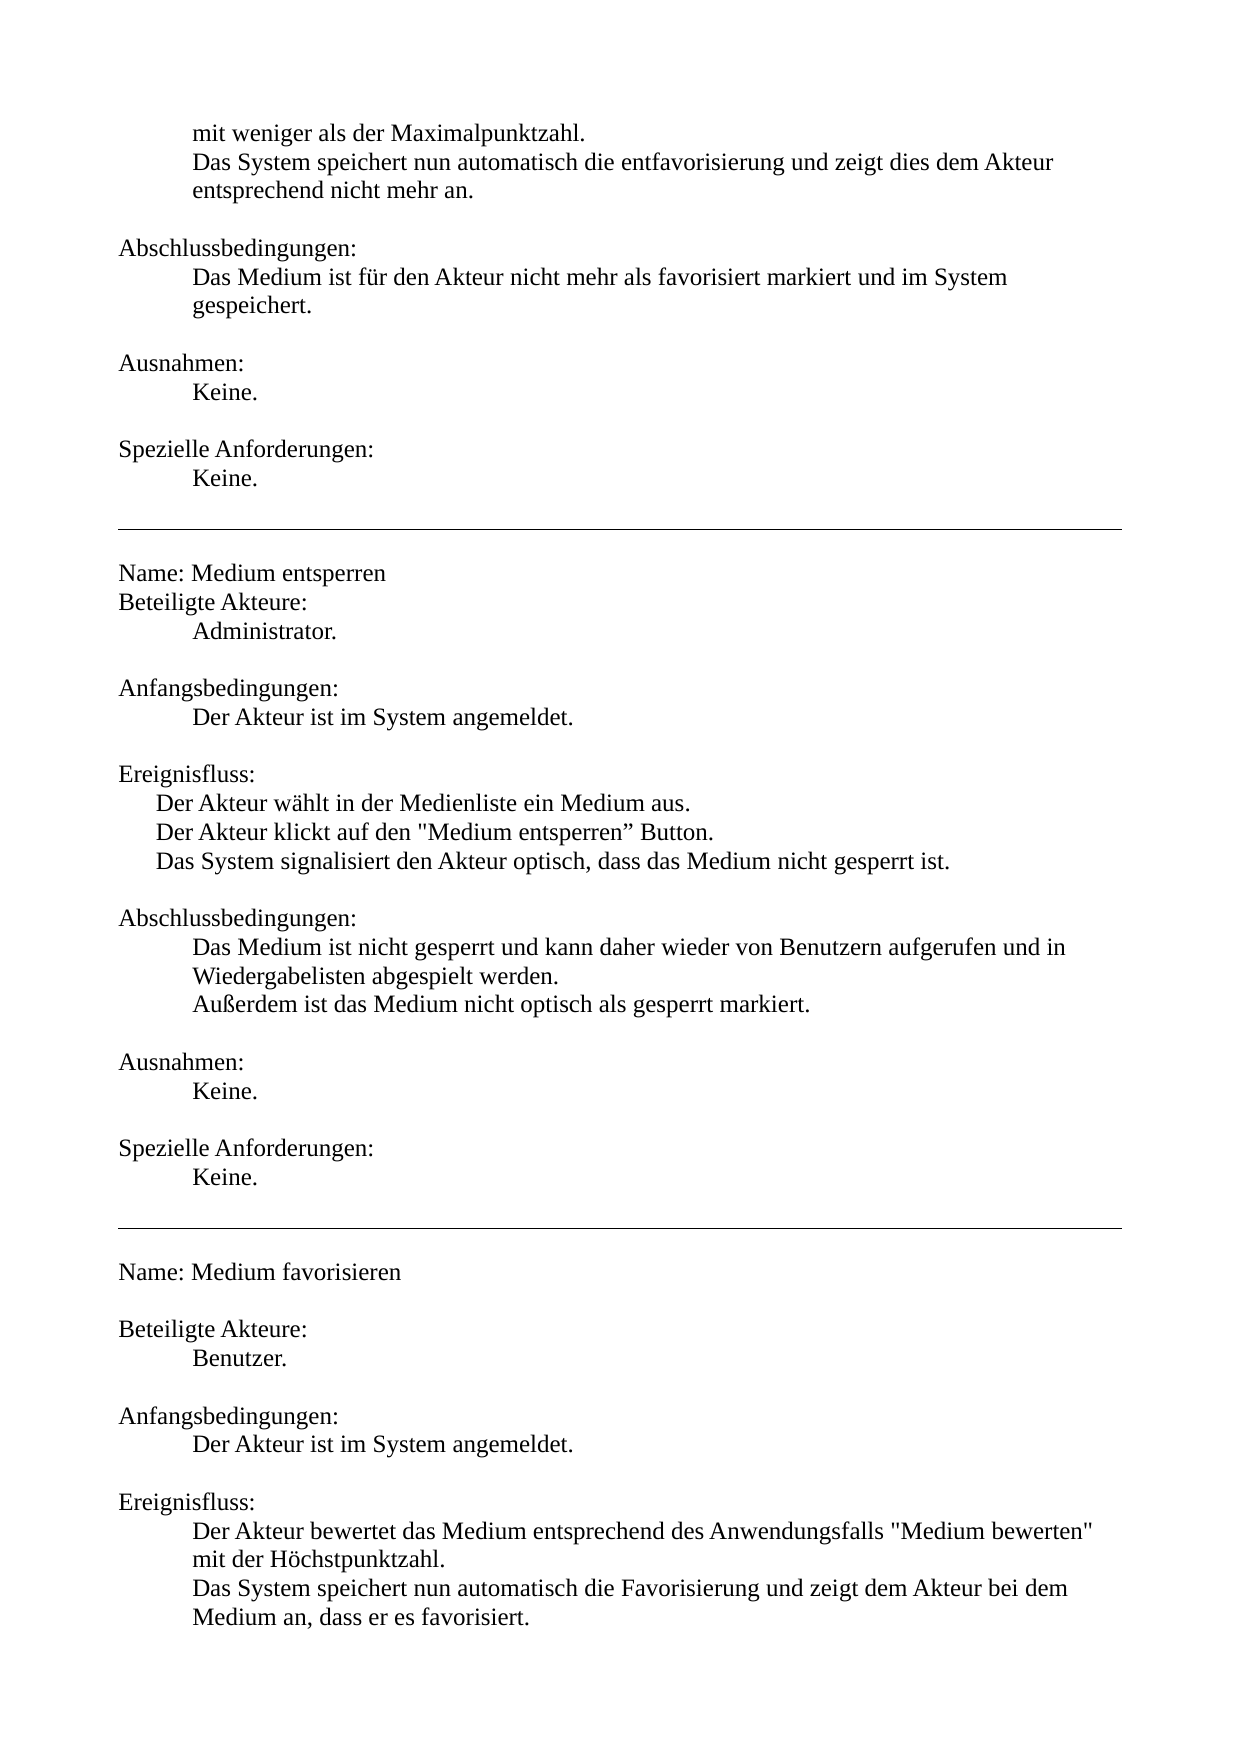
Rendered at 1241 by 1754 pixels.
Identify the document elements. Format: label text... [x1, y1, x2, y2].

text Anfangsbedingungen: [118, 1401, 1122, 1429]
text Benutzer. [118, 1343, 1122, 1372]
text Der Akteur bewertet das Medium entsprechend des Anwendungsfalls "Medium bewerten" mit der Höchstpunktzahl. [118, 1516, 1122, 1573]
text Abschlussbedingungen: [118, 233, 1122, 262]
list Das System signalisiert den Akteur optisch, dass das Medium nicht gesperrt ist. [118, 846, 1122, 874]
text Der Akteur ist im System angemeldet. [118, 1429, 1122, 1458]
text Administrator. [118, 616, 1122, 644]
text Das System speichert nun automatisch die entfavorisierung und zeigt dies dem Akteur entsprechend nicht mehr an. [118, 147, 1122, 204]
text Keine. [118, 463, 1122, 492]
text Ausnahmen: [118, 1047, 1122, 1076]
text Spezielle Anforderungen: [118, 434, 1122, 463]
text Beteiligte Akteure: [118, 587, 1122, 616]
list Der Akteur wählt in der Medienliste ein Medium aus. [118, 788, 1122, 817]
text Das Medium ist nicht gesperrt und kann daher wieder von Benutzern aufgerufen und in Wiedergabelisten abgespielt werden. [118, 932, 1122, 989]
text Keine. [118, 377, 1122, 406]
text Das Medium ist für den Akteur nicht mehr als favorisiert markiert und im System gespeichert. [118, 262, 1122, 319]
text Das System speichert nun automatisch die Favorisierung und zeigt dem Akteur bei dem Medium an, dass er es favorisiert. [118, 1573, 1122, 1631]
text Abschlussbedingungen: [118, 903, 1122, 932]
list Der Akteur klickt auf den "Medium entsperren” Button. [118, 817, 1122, 846]
text Name: Medium entsperren [118, 558, 1122, 587]
text mit weniger als der Maximalpunktzahl. [118, 118, 1122, 147]
text Anfangsbedingungen: [118, 673, 1122, 702]
text Keine. [118, 1076, 1122, 1104]
text Ereignisfluss: [118, 1487, 1122, 1516]
text Der Akteur ist im System angemeldet. [118, 702, 1122, 731]
text Name: Medium favorisieren [118, 1257, 1122, 1286]
text Beteiligte Akteure: [118, 1314, 1122, 1343]
text Ereignisfluss: [118, 759, 1122, 788]
text Keine. [118, 1162, 1122, 1191]
text Außerdem ist das Medium nicht optisch als gesperrt markiert. [118, 989, 1122, 1018]
text Spezielle Anforderungen: [118, 1133, 1122, 1162]
text Ausnahmen: [118, 348, 1122, 377]
